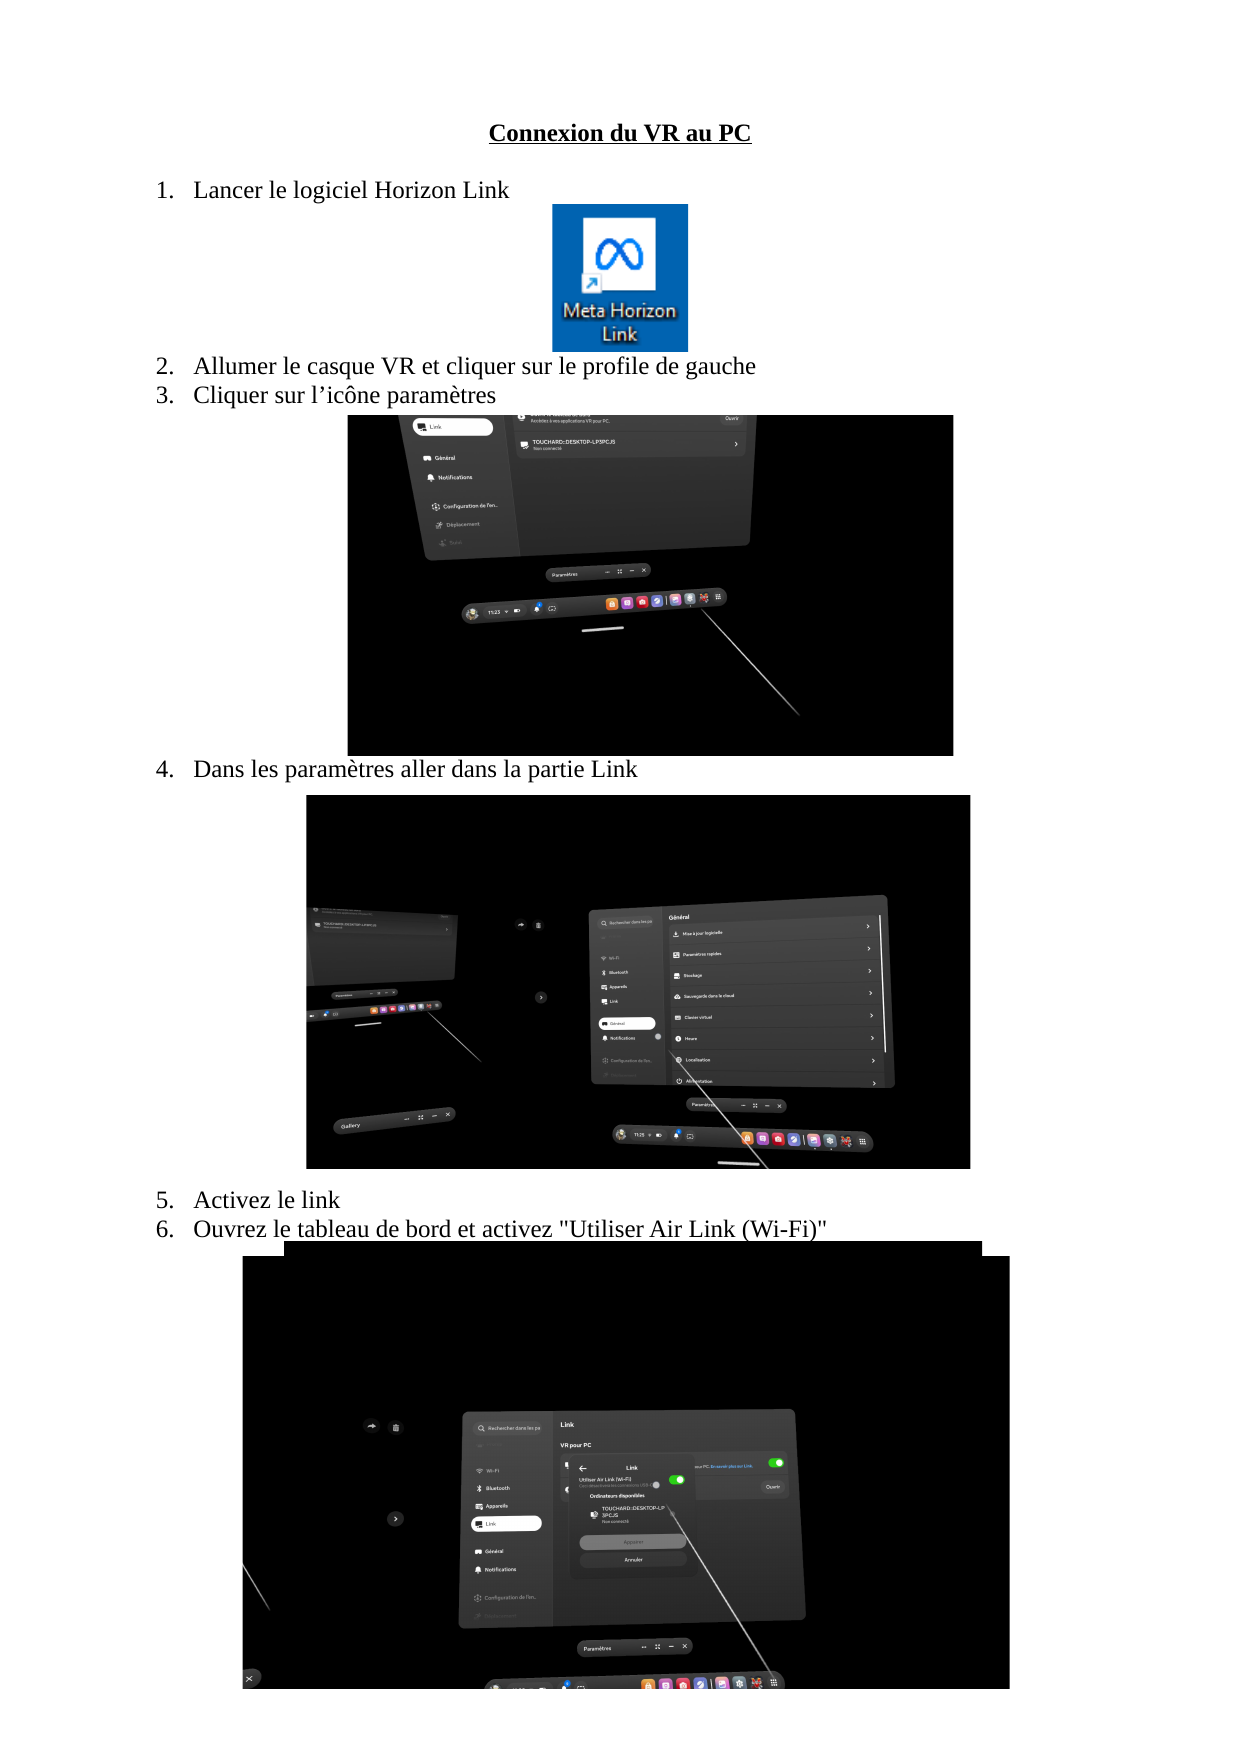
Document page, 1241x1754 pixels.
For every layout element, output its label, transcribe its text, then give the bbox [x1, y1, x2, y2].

list Lancer le logiciel Horizon Link [156, 176, 1122, 204]
picture [242, 1241, 1010, 1689]
list Cliquer sur l’icône paramètres [156, 380, 1122, 409]
list Allumer le casque VR et cliquer sur le profile de gauche [156, 204, 1122, 380]
picture [552, 204, 689, 352]
text Connexion du VR au PC [118, 118, 1122, 147]
picture [347, 415, 954, 756]
picture [306, 795, 971, 1169]
list Activez le link [156, 1185, 1122, 1214]
list Ouvrez le tableau de bord et activez "Utiliser Air Link (Wi-Fi)" [156, 1214, 1122, 1242]
list Dans les paramètres aller dans la partie Link [156, 754, 1122, 782]
